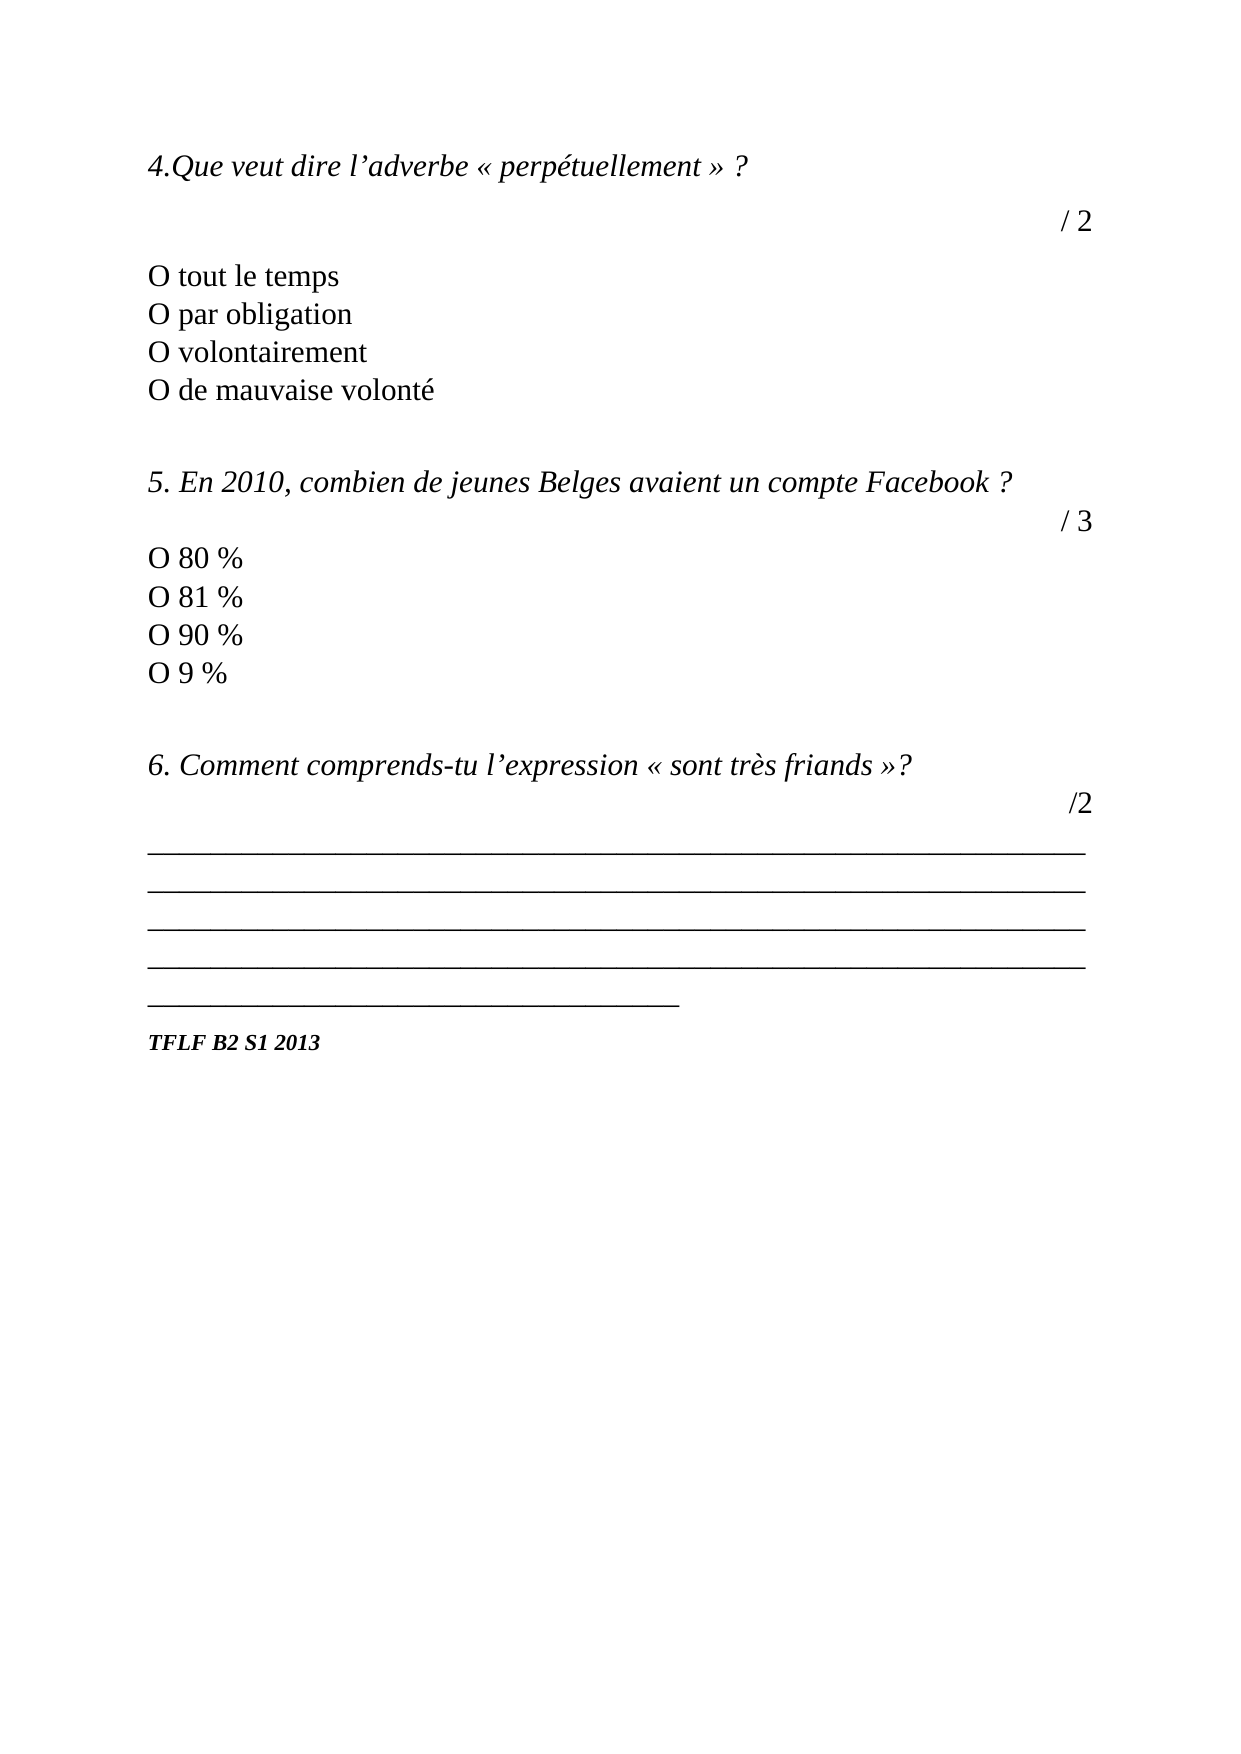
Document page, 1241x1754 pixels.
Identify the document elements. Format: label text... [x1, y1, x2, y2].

text O 81 % [148, 578, 1093, 614]
text O 90 % [148, 616, 1093, 652]
text / 3 [148, 502, 1093, 538]
text 4.Que veut dire l’adverbe « perpétuellement » ? [148, 148, 1093, 183]
text O par obligation [148, 295, 1093, 331]
text / 2 [148, 202, 1093, 238]
text O 80 % [148, 540, 1093, 576]
text TFLF B2 S1 2013 [148, 1029, 1093, 1056]
text O 9 % [148, 654, 1093, 690]
text 6. Comment comprends-tu l’expression « sont très friands »? [148, 747, 1093, 782]
text __________________________________________________________________________________________________________________________________________________________________________________________________________________________________________________________________________________ [148, 823, 1093, 1011]
text 5. En 2010, combien de jeunes Belges avaient un compte Facebook ? [148, 464, 1093, 500]
text /2 [148, 784, 1093, 821]
text O de mauvaise volonté [148, 371, 1093, 407]
text O volontairement [148, 333, 1093, 369]
text O tout le temps [148, 257, 1093, 293]
